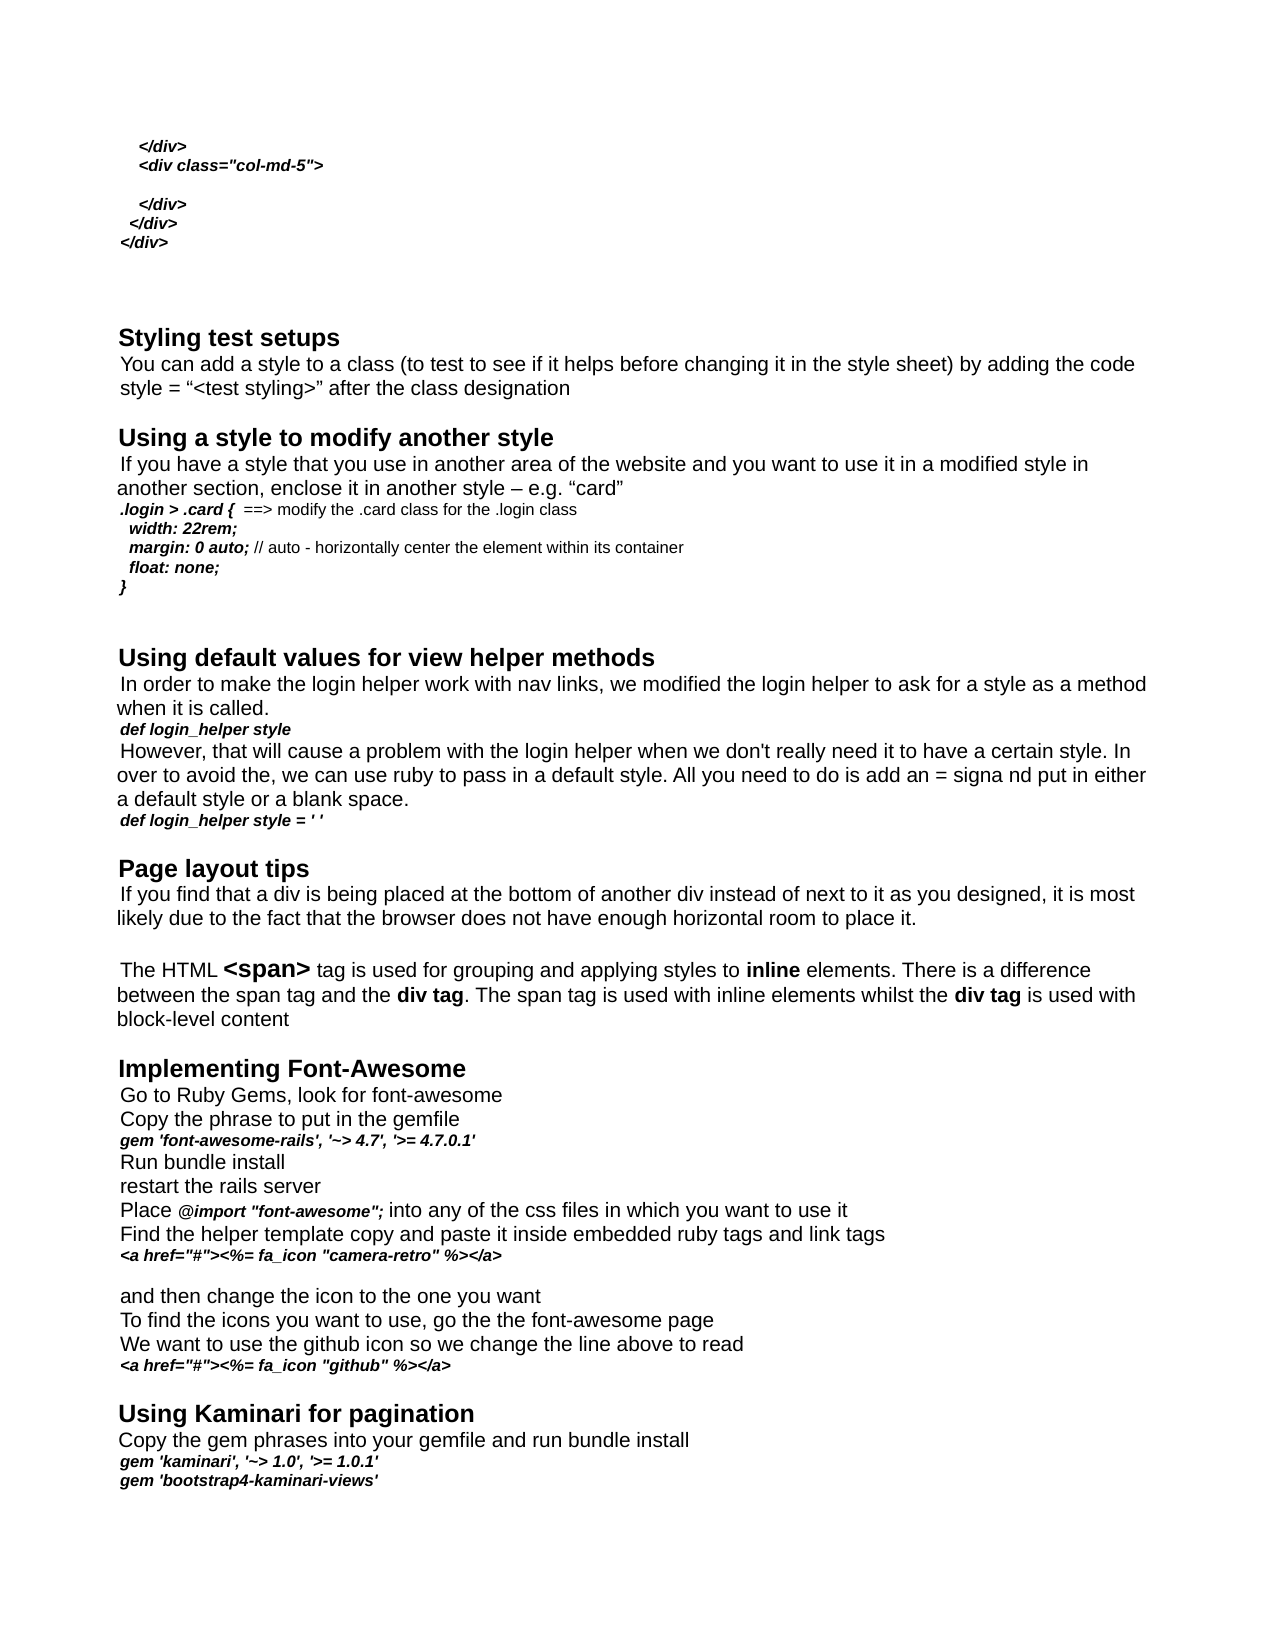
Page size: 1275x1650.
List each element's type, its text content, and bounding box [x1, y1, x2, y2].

subtitle Using default values for view helper methods [118, 643, 1157, 672]
text <div class="col-md-5"> [117, 156, 1157, 175]
text Place @import "font-awesome"; into any of the css files in which you want to use it [117, 1198, 1157, 1222]
text } [117, 577, 1157, 596]
text style = “<test styling>” after the class designation [117, 376, 1157, 399]
text float: none; [117, 557, 1157, 577]
text def login_helper style [117, 720, 1157, 739]
text Copy the gem phrases into your gemfile and run bundle install [118, 1428, 1157, 1452]
text gem 'kaminari', '~> 1.0', '>= 1.0.1' [117, 1452, 1157, 1471]
text Run bundle install [117, 1150, 1157, 1174]
text .login > .card { ==> modify the .card class for the .login class [117, 500, 1157, 519]
subtitle Page layout tips [118, 853, 1157, 882]
text If you find that a div is being placed at the bottom of another div instead of next to it as you designed, it is most likely due to the fact that the browser does not have enough horizontal room to place it. [117, 882, 1157, 930]
subtitle Implementing Font-Awesome [118, 1054, 1157, 1083]
text width: 22rem; [117, 519, 1157, 538]
subtitle Using Kaminari for pagination [118, 1399, 1157, 1428]
text The HTML <span> tag is used for grouping and applying styles to inline elements. There is a difference between the span tag and the div tag. The span tag is used with inline elements whilst the div tag is used with block-level content [117, 954, 1157, 1031]
text </div> [117, 214, 1157, 233]
text <a href="#"><%= fa_icon "camera-retro" %></a> [117, 1246, 1157, 1265]
text Go to Ruby Gems, look for font-awesome [117, 1083, 1157, 1107]
text gem 'font-awesome-rails', '~> 4.7', '>= 4.7.0.1' [117, 1131, 1157, 1150]
subtitle Styling test setups [118, 323, 1157, 352]
text To find the icons you want to use, go the the font-awesome page [117, 1308, 1157, 1332]
text You can add a style to a class (to test to see if it helps before changing it in the style sheet) by adding the code [117, 352, 1157, 376]
text Find the helper template copy and paste it inside embedded ruby tags and link tags [117, 1222, 1157, 1246]
text However, that will cause a problem with the login helper when we don't really need it to have a certain style. In over to avoid the, we can use ruby to pass in a default style. All you need to do is add an = signa nd put in either a default style or a blank space. [117, 739, 1157, 811]
text </div> [117, 137, 1157, 156]
text </div> [117, 194, 1157, 214]
text and then change the icon to the one you want [117, 1284, 1157, 1308]
text restart the rails server [117, 1174, 1157, 1198]
text Copy the phrase to put in the gemfile [117, 1107, 1157, 1131]
text </div> [117, 233, 1157, 252]
text margin: 0 auto; // auto - horizontally center the element within its container [117, 538, 1157, 557]
text def login_helper style = ' ' [117, 811, 1157, 830]
text <a href="#"><%= fa_icon "github" %></a> [117, 1356, 1157, 1375]
text gem 'bootstrap4-kaminari-views' [117, 1471, 1157, 1490]
text We want to use the github icon so we change the line above to read [117, 1332, 1157, 1356]
subtitle Using a style to modify another style [118, 423, 1157, 452]
text In order to make the login helper work with nav links, we modified the login helper to ask for a style as a method when it is called. [117, 672, 1157, 720]
text If you have a style that you use in another area of the website and you want to use it in a modified style in another section, enclose it in another style – e.g. “card” [117, 452, 1157, 500]
